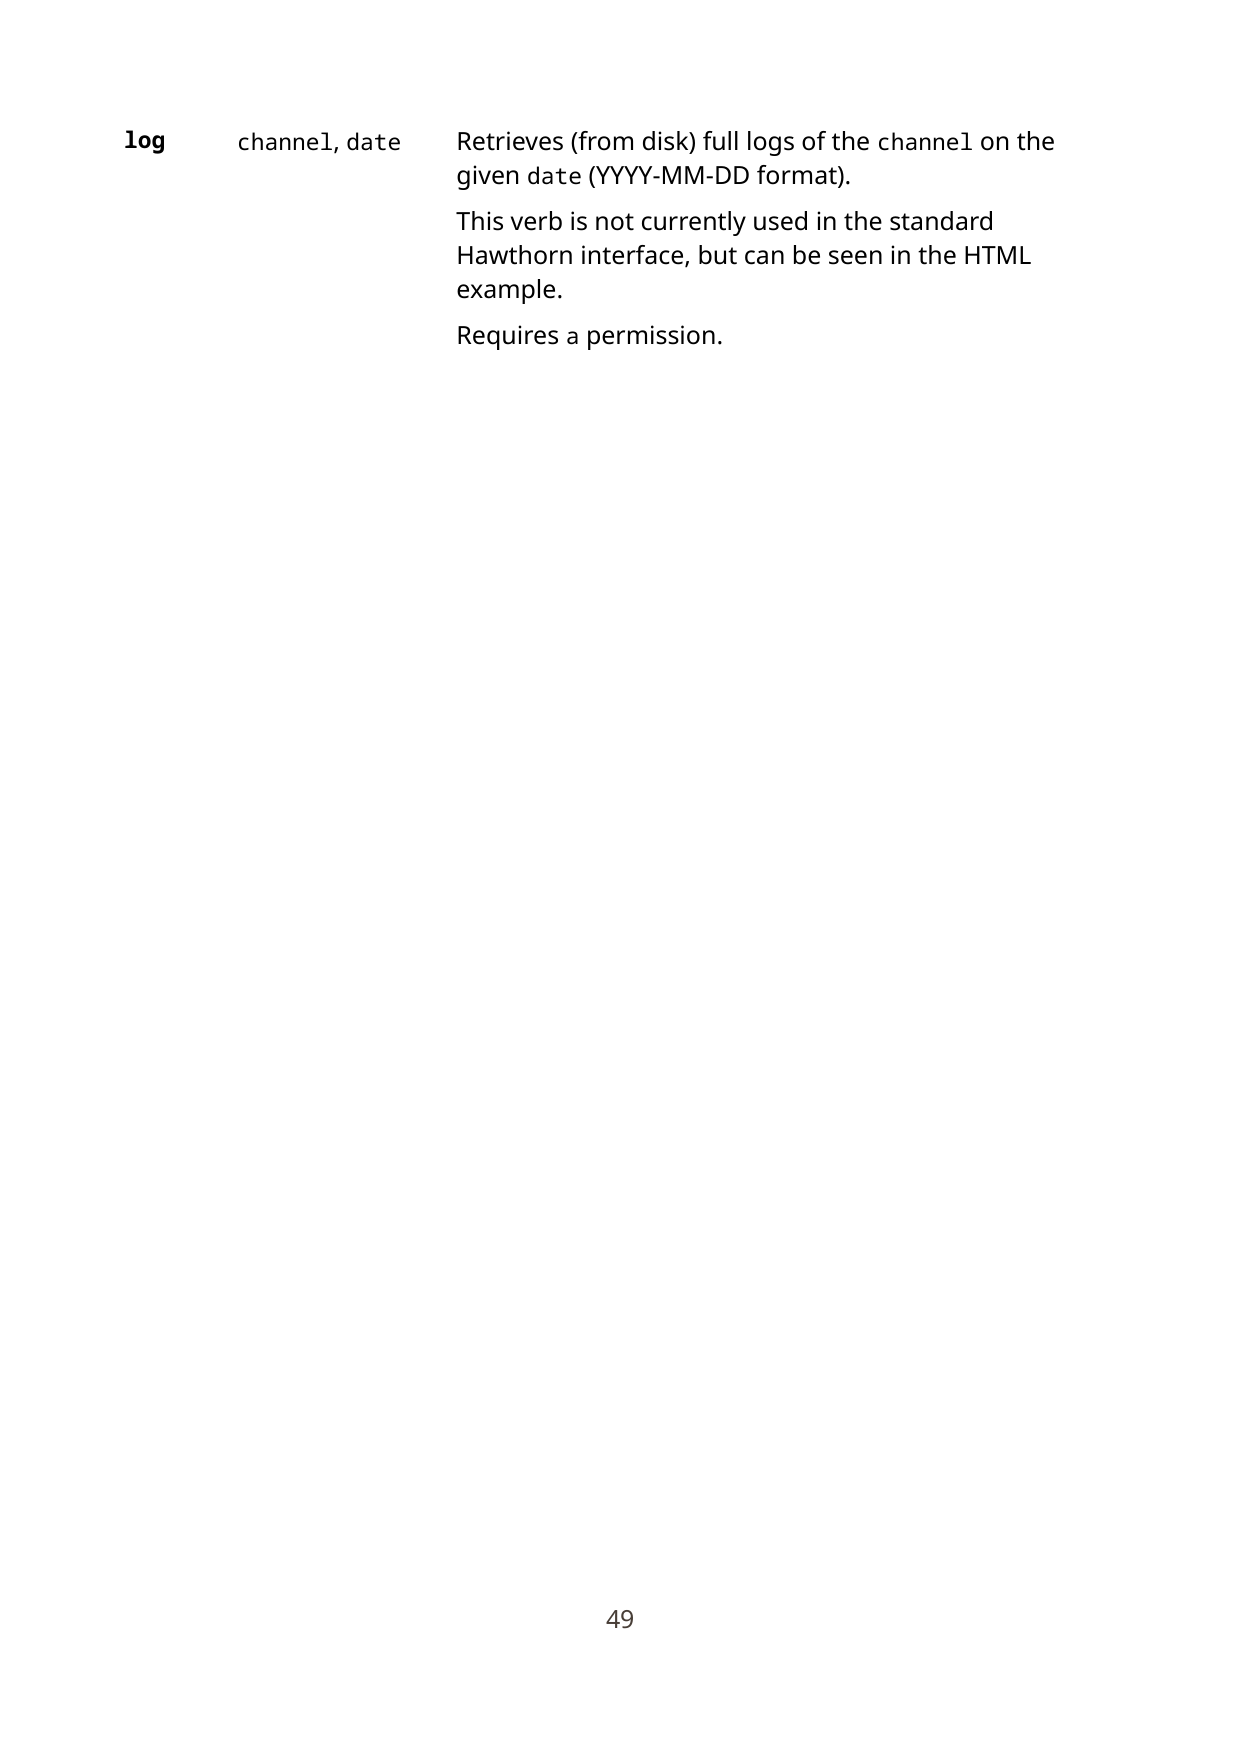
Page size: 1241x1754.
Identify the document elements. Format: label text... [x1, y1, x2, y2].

table_cell channel, date [231, 118, 450, 357]
table_cell log [118, 118, 231, 357]
table_cell Retrieves (from disk) full logs of the channel on the given date (YYYY-MM-DD format). This verb is not currently used in the standard Hawthorn interface, but can be seen in the HTML example. Requires a permission. [450, 118, 1121, 357]
